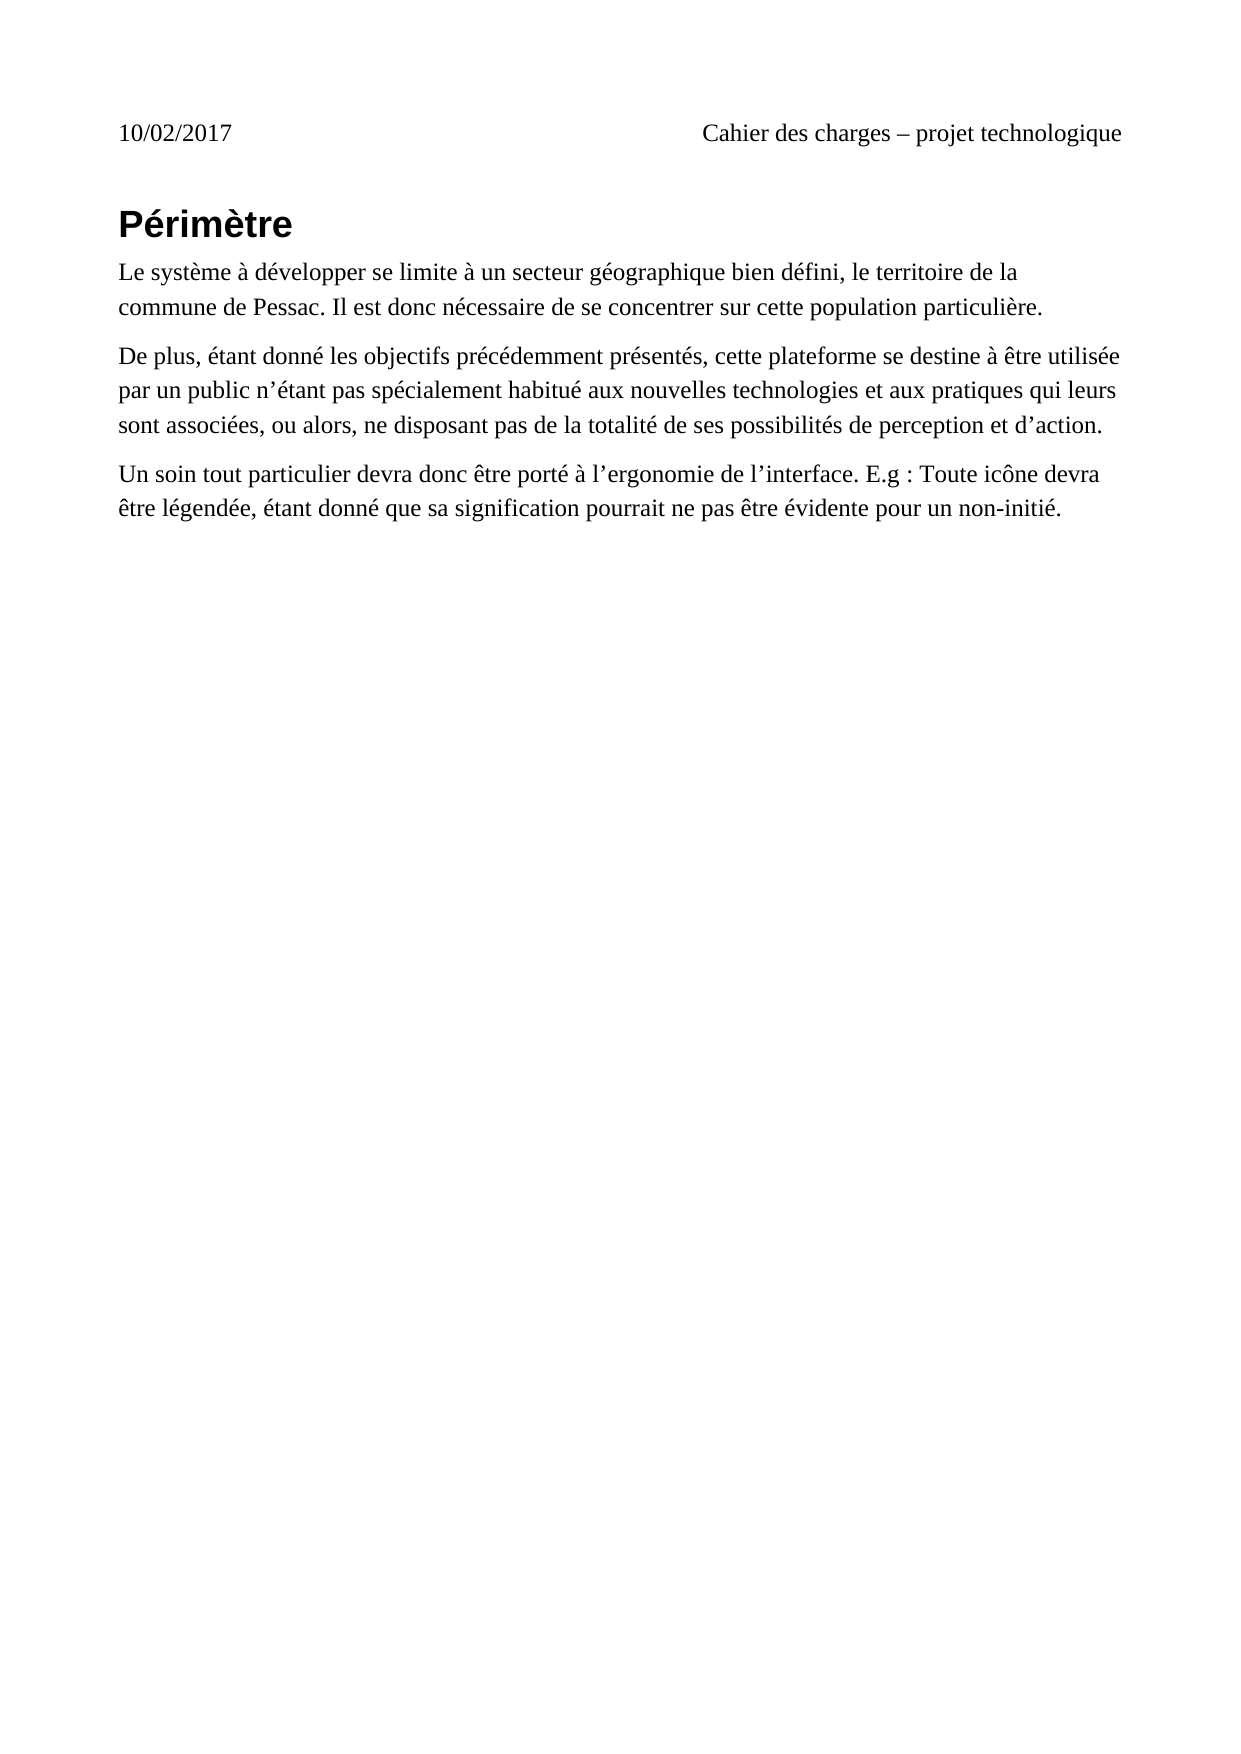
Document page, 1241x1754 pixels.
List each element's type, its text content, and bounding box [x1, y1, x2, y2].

subtitle Périmètre [118, 201, 1122, 245]
text Le système à développer se limite à un secteur géographique bien défini, le territoire de la commune de Pessac. Il est donc nécessaire de se concentrer sur cette population particulière. [118, 257, 1122, 321]
text De plus, étant donné les objectifs précédemment présentés, cette plateforme se destine à être utilisée par un public n’étant pas spécialement habitué aux nouvelles technologies et aux pratiques qui leurs sont associées, ou alors, ne disposant pas de la totalité de ses possibilités de perception et d’action. [118, 341, 1122, 439]
text Un soin tout particulier devra donc être porté à l’ergonomie de l’interface. E.g : Toute icône devra être légendée, étant donné que sa signification pourrait ne pas être évidente pour un non-initié. [118, 459, 1122, 522]
